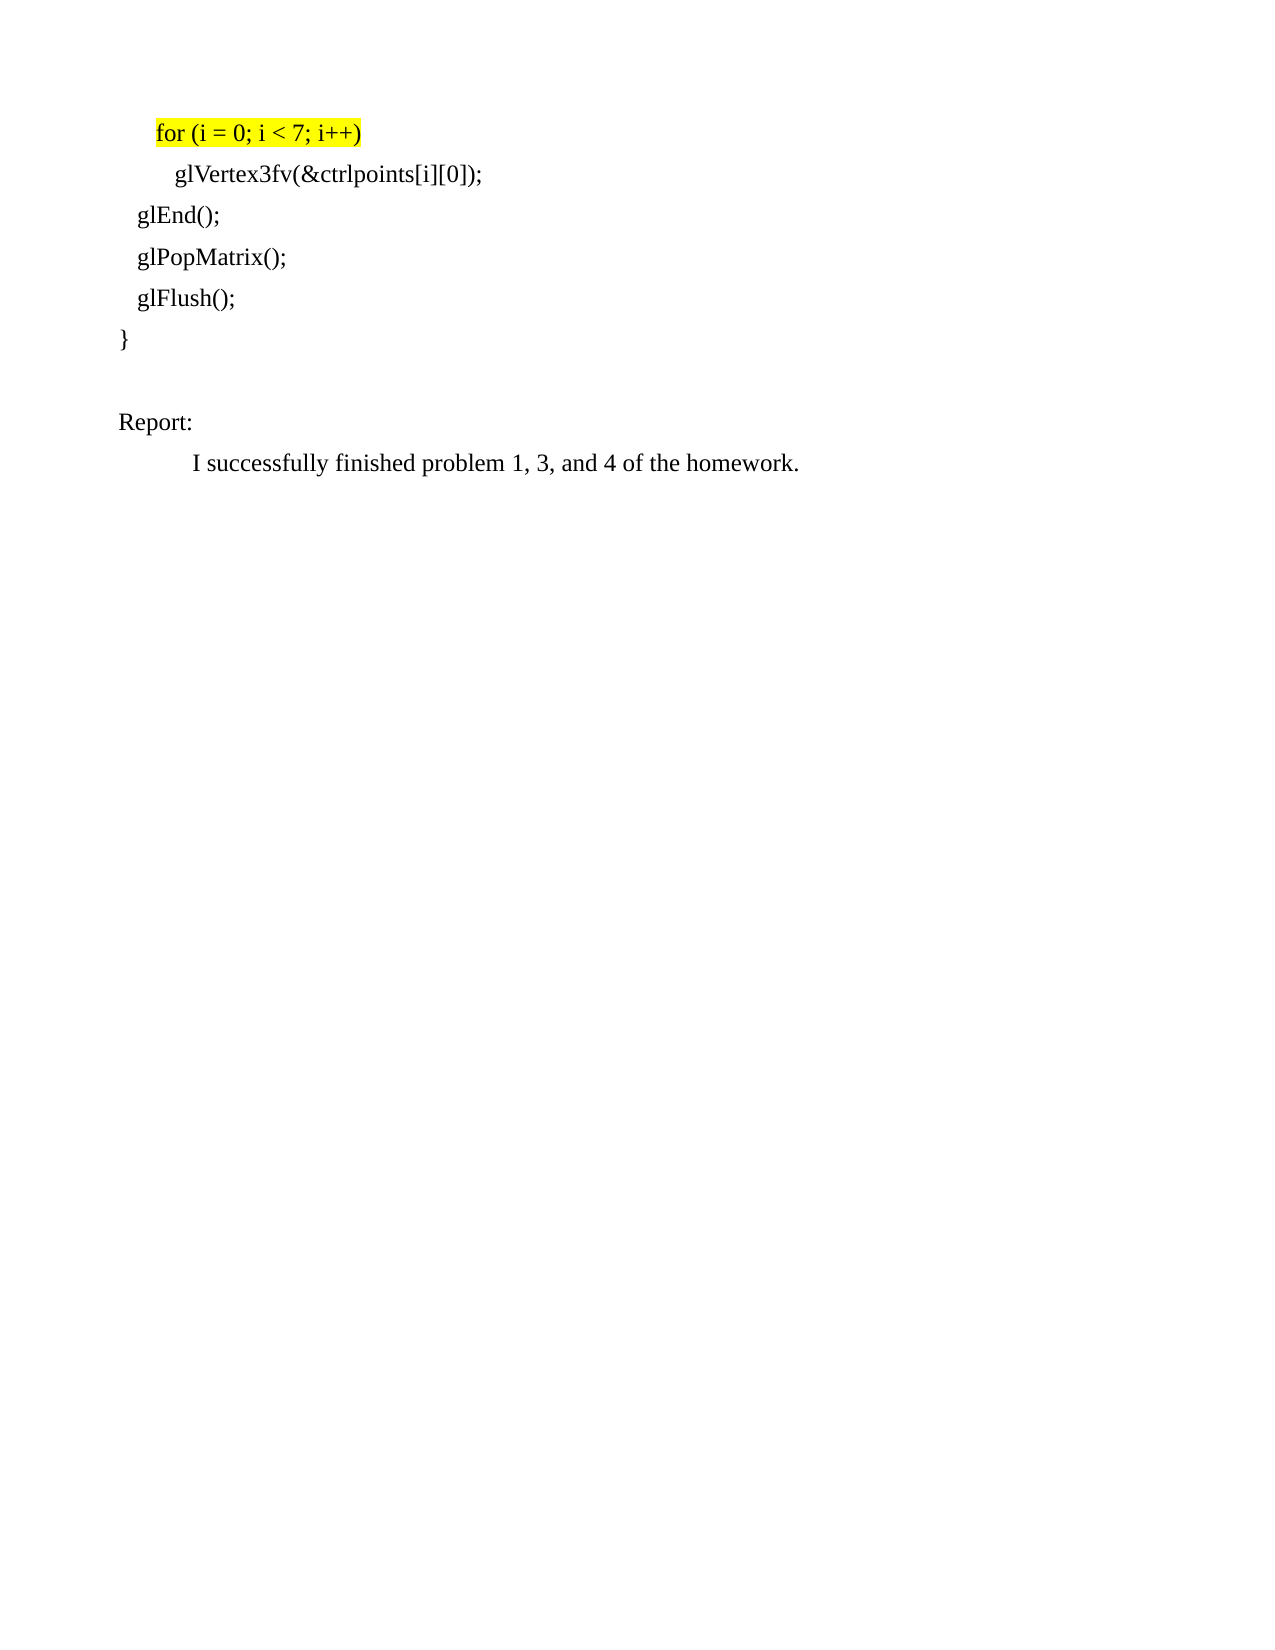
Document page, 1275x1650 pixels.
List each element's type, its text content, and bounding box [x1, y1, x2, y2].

text glVertex3fv(&ctrlpoints[i][0]); [118, 159, 1157, 188]
text } [118, 324, 1157, 353]
text I successfully finished problem 1, 3, and 4 of the homework. [118, 448, 1157, 477]
text glPopMatrix(); [118, 242, 1157, 271]
text glEnd(); [118, 201, 1157, 229]
text glFlush(); [118, 283, 1157, 312]
text Report: [118, 407, 1157, 436]
text for (i = 0; i < 7; i++) [118, 118, 1157, 147]
